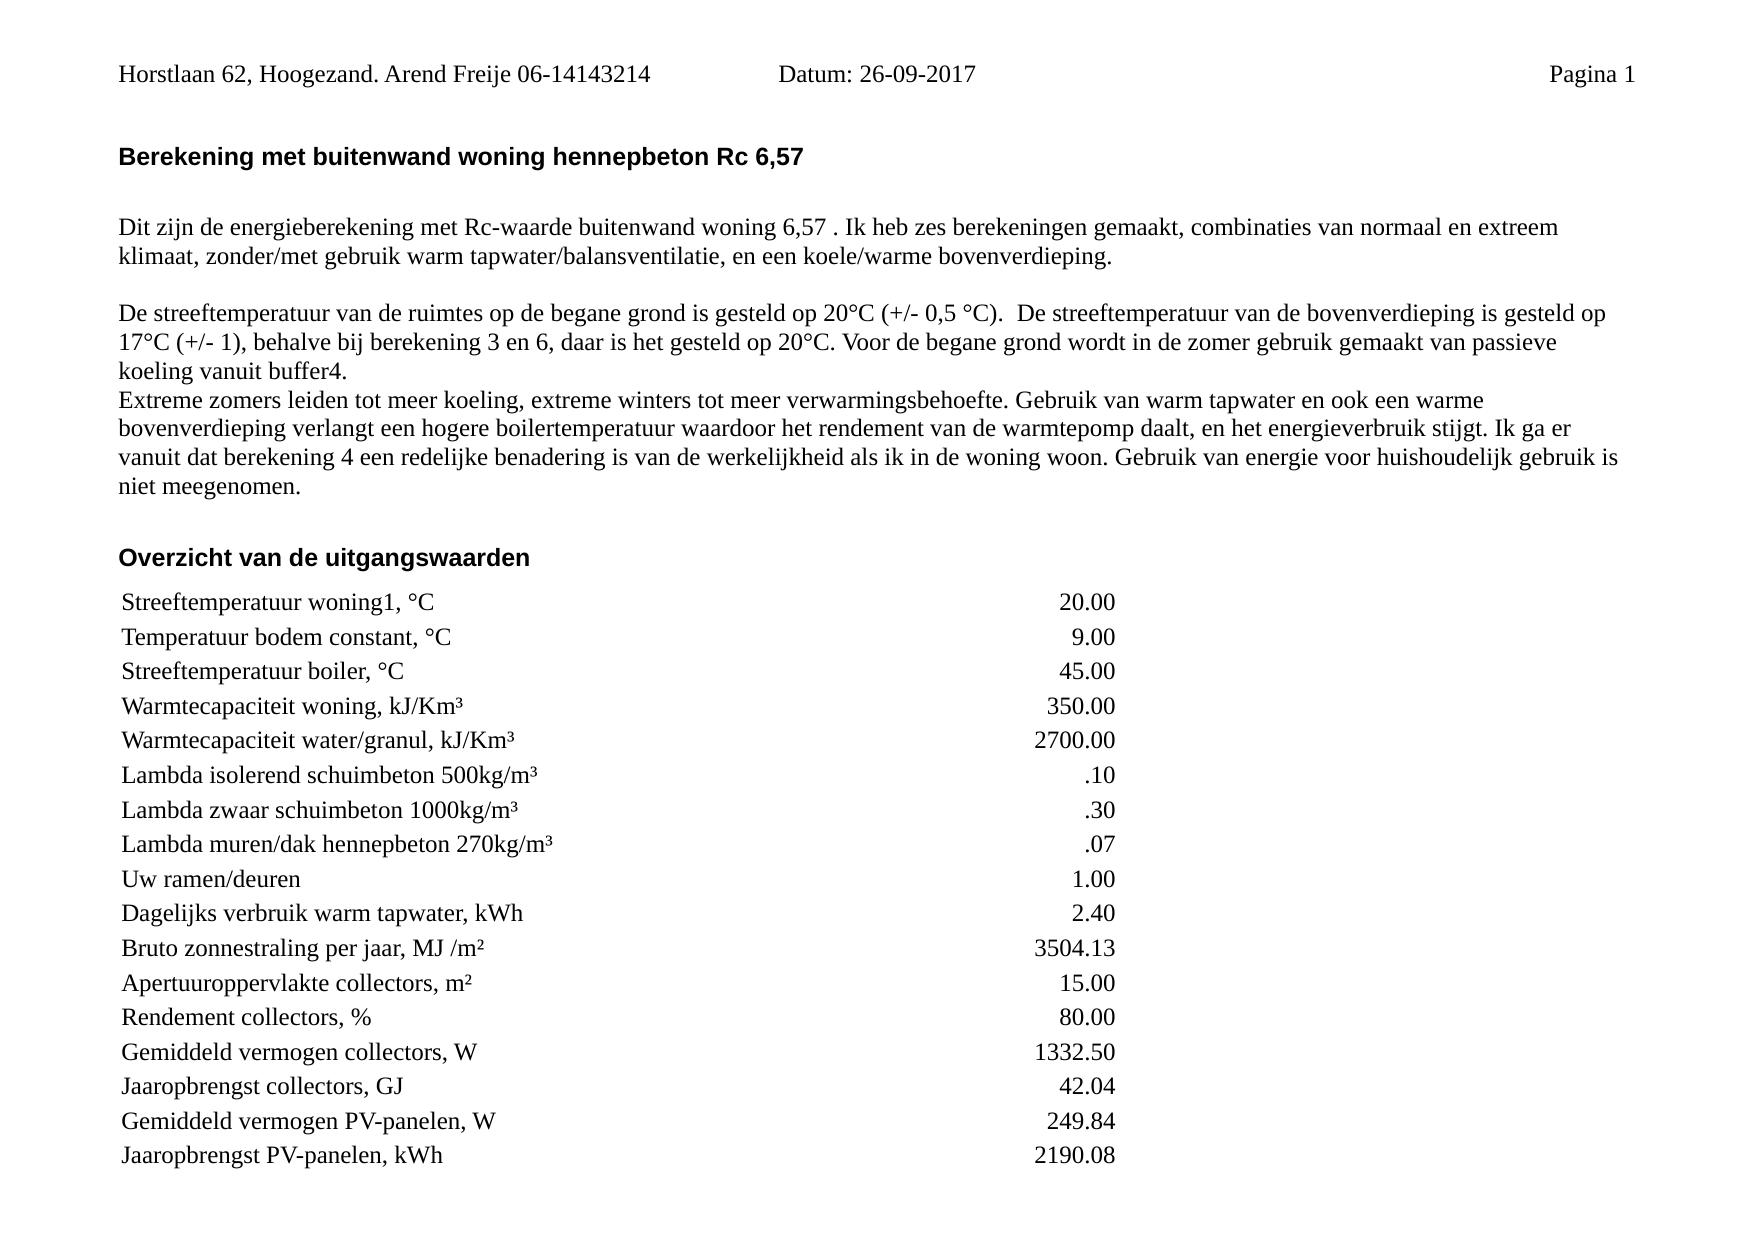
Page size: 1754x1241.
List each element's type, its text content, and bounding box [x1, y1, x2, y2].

table_header Streeftemperatuur woning1, °C [118, 584, 939, 619]
table_cell Streeftemperatuur boiler, °C [118, 654, 939, 688]
table_cell 2190.08 [939, 1138, 1118, 1172]
table_cell 2.40 [939, 896, 1118, 930]
table_cell 45.00 [939, 654, 1118, 688]
table_cell Warmtecapaciteit woning, kJ/Km³ [118, 688, 939, 723]
table_cell .07 [939, 826, 1118, 861]
table_cell Lambda muren/dak hennepbeton 270kg/m³ [118, 826, 939, 861]
table_cell Apertuuroppervlakte collectors, m² [118, 965, 939, 999]
table_cell Dagelijks verbruik warm tapwater, kWh [118, 896, 939, 930]
table_cell Rendement collectors, % [118, 999, 939, 1034]
table_cell 80.00 [939, 999, 1118, 1034]
table_cell Lambda isolerend schuimbeton 500kg/m³ [118, 757, 939, 792]
table_cell 3504.13 [939, 930, 1118, 965]
text Dit zijn de energieberekening met Rc-waarde buitenwand woning 6,57 . Ik heb zes berekeningen gemaakt, combinaties van normaal en extreem klimaat, zonder/met gebruik warm tapwater/balansventilatie, en een koele/warme bovenverdieping. [118, 212, 1636, 298]
table_cell Warmtecapaciteit water/granul, kJ/Km³ [118, 723, 939, 757]
table_cell Gemiddeld vermogen collectors, W [118, 1034, 939, 1068]
table_cell 350.00 [939, 688, 1118, 723]
table_cell Jaaropbrengst PV-panelen, kWh [118, 1138, 939, 1172]
table_cell 1332.50 [939, 1034, 1118, 1068]
subtitle Overzicht van de uitgangswaarden [118, 514, 1636, 572]
table_cell 2700.00 [939, 723, 1118, 757]
table_cell 9.00 [939, 619, 1118, 653]
table_cell Lambda zwaar schuimbeton 1000kg/m³ [118, 792, 939, 826]
table_cell Bruto zonnestraling per jaar, MJ /m² [118, 930, 939, 965]
table_cell Temperatuur bodem constant, °C [118, 619, 939, 653]
table_cell 1.00 [939, 861, 1118, 896]
table_header 20.00 [939, 584, 1118, 619]
table_cell 15.00 [939, 965, 1118, 999]
text De streeftemperatuur van de ruimtes op de begane grond is gesteld op 20°C (+/- 0,5 °C). De streeftemperatuur van de bovenverdieping is gesteld op 17°C (+/- 1), behalve bij berekening 3 en 6, daar is het gesteld op 20°C. Voor de begane grond wordt in de zomer gebruik gemaakt van passieve koeling vanuit buffer4. Extreme zomers leiden tot meer koeling, extreme winters tot meer verwarmingsbehoefte. Gebruik van warm tapwater en ook een warme bovenverdieping verlangt een hogere boilertemperatuur waardoor het rendement van de warmtepomp daalt, en het energieverbruik stijgt. Ik ga er vanuit dat berekening 4 een redelijke benadering is van de werkelijkheid als ik in de woning woon. Gebruik van energie voor huishoudelijk gebruik is niet meegenomen. [118, 298, 1636, 500]
table_cell Uw ramen/deuren [118, 861, 939, 896]
table_cell 42.04 [939, 1069, 1118, 1103]
subtitle Berekening met buitenwand woning hennepbeton Rc 6,57 [118, 142, 1636, 171]
table_cell Jaaropbrengst collectors, GJ [118, 1069, 939, 1103]
table_cell Gemiddeld vermogen PV-panelen, W [118, 1103, 939, 1138]
table_cell .30 [939, 792, 1118, 826]
table_cell .10 [939, 757, 1118, 792]
table_cell 249.84 [939, 1103, 1118, 1138]
